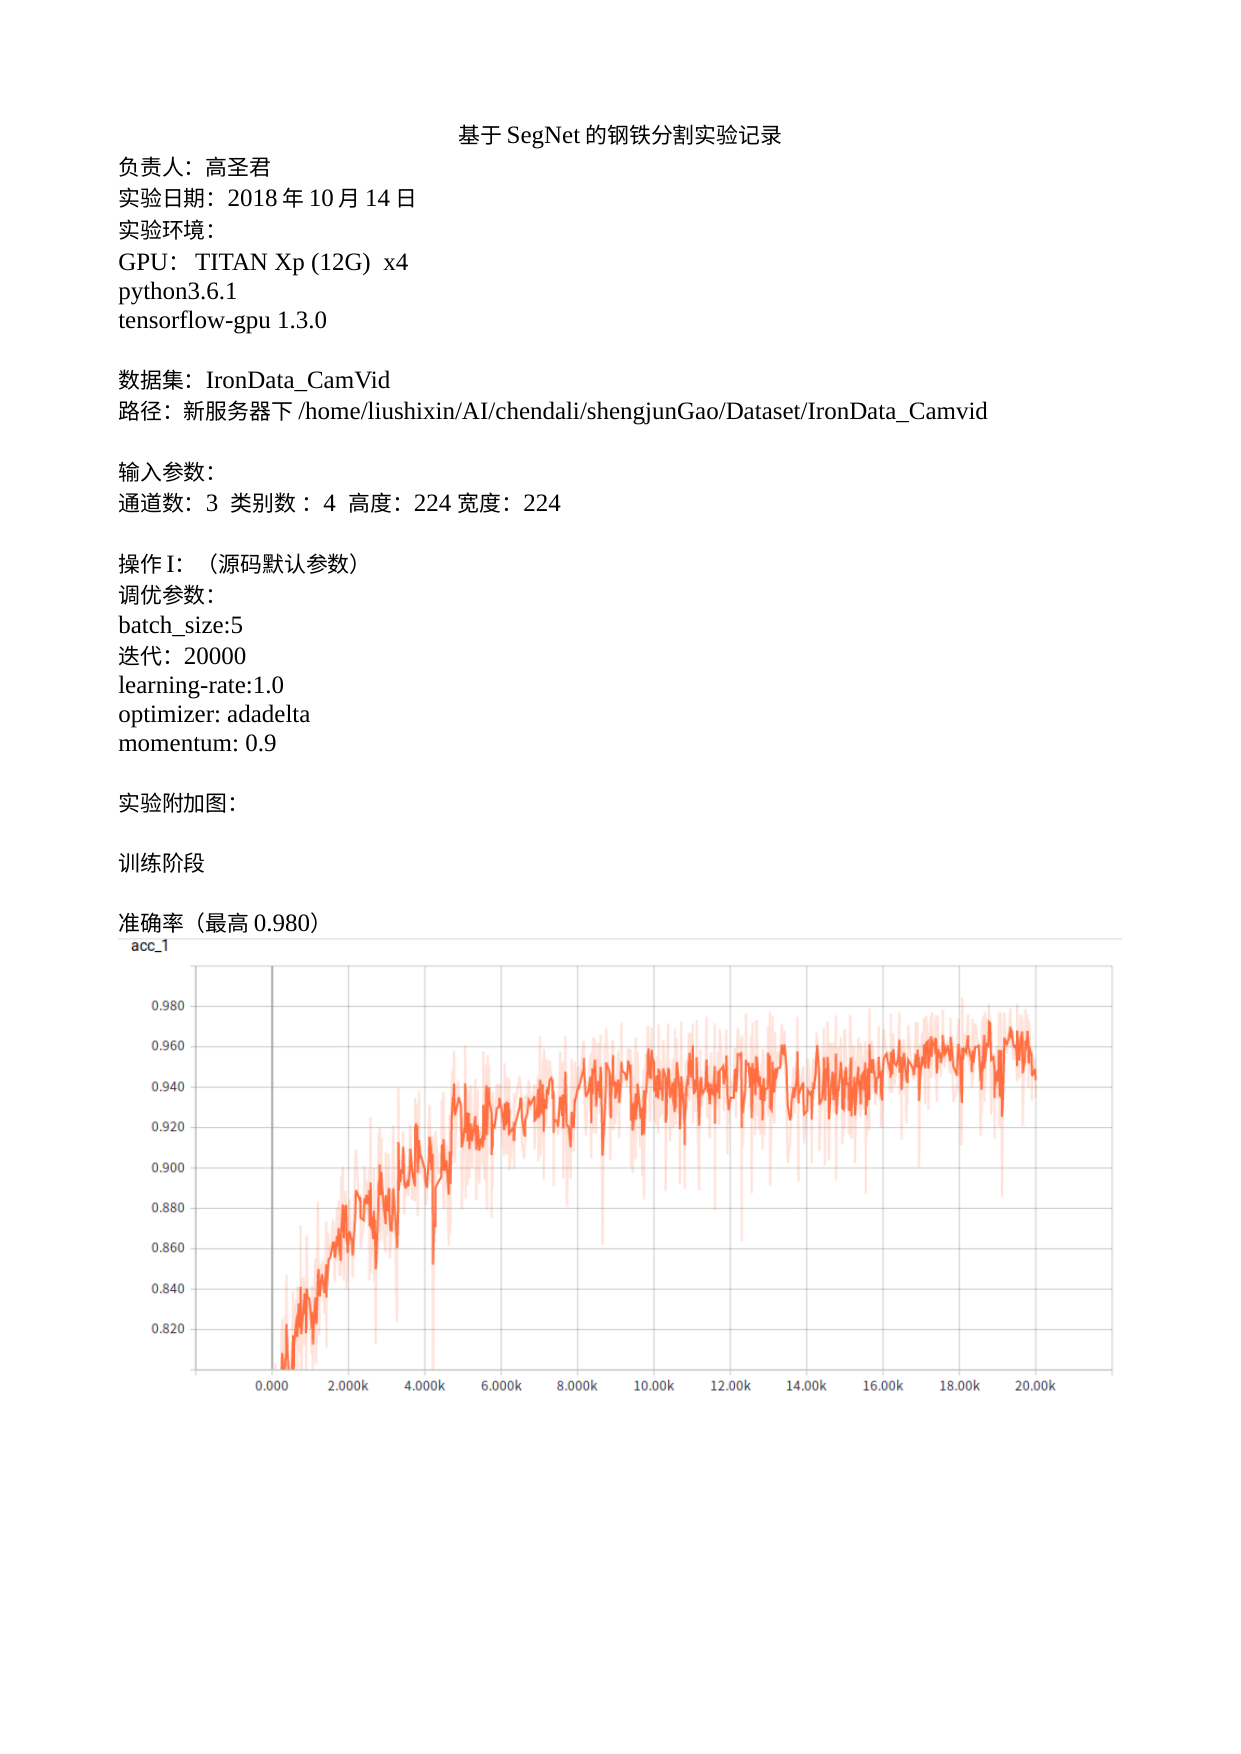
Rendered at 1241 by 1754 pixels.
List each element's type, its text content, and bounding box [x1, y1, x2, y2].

text 负责人：高圣君 [118, 150, 1122, 181]
text 实验环境： [118, 213, 1122, 245]
text 训练阶段 [118, 846, 1122, 878]
text 输入参数： [118, 455, 1122, 486]
text 迭代：20000 [118, 639, 1122, 671]
text tensorflow-gpu 1.3.0 [118, 305, 1122, 334]
text 操作I：（源码默认参数） [118, 547, 1122, 578]
text learning-rate:1.0 [118, 671, 1122, 699]
text momentum: 0.9 [118, 728, 1122, 757]
text optimizer: adadelta [118, 699, 1122, 728]
text 实验日期：2018年10月14日 [118, 181, 1122, 213]
text python3.6.1 [118, 276, 1122, 305]
text 数据集：IronData_CamVid [118, 363, 1122, 394]
picture [118, 938, 1123, 1397]
text 准确率（最高0.980） [118, 906, 1122, 938]
text GPU： TITAN Xp (12G) x4 [118, 245, 1122, 276]
text batch_size:5 [118, 610, 1122, 639]
text 基于SegNet的钢铁分割实验记录 [118, 118, 1122, 150]
text 实验附加图： [118, 786, 1122, 817]
text 路径：新服务器下 /home/liushixin/AI/chendali/shengjunGao/Dataset/IronData_Camvid [118, 394, 1122, 426]
text 通道数：3 类别数 ：4 高度：224 宽度：224 [118, 486, 1122, 518]
text 调优参数： [118, 578, 1122, 610]
